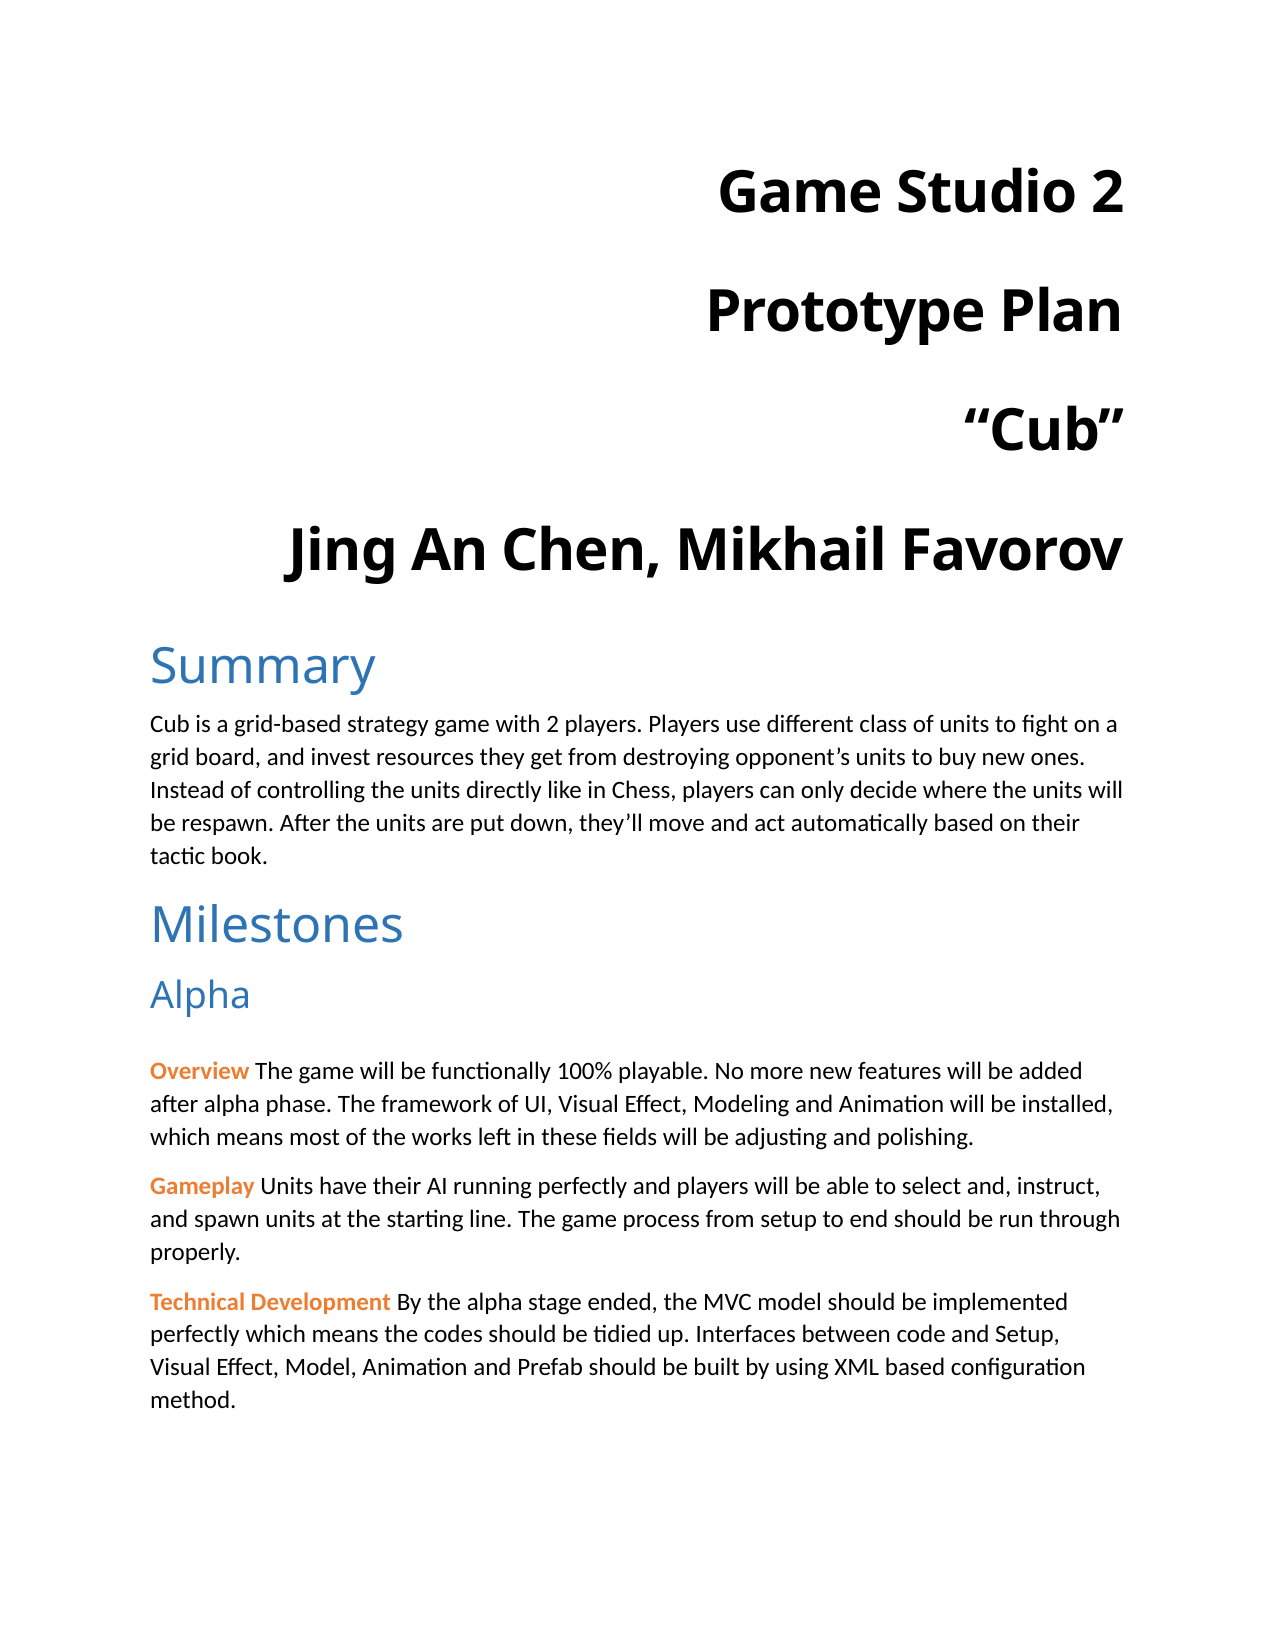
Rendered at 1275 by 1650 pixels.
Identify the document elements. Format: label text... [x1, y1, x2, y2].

title Game Studio 2 [150, 150, 1125, 229]
text Technical Development By the alpha stage ended, the MVC model should be implemented perfectly which means the codes should be tidied up. Interfaces between code and Setup, Visual Effect, Model, Animation and Prefab should be built by using XML based configuration method. [150, 1286, 1125, 1415]
text Cub is a grid-based strategy game with 2 players. Players use different class of units to fight on a grid board, and invest resources they get from destroying opponent’s units to buy new ones. Instead of controlling the units directly like in Chess, players can only decide where the units will be respawn. After the units are put down, they’ll move and act automatically based on their tactic book. [150, 708, 1125, 870]
subtitle Alpha [150, 968, 1125, 1019]
subtitle Milestones [150, 889, 1125, 957]
title Jing An Chen, Mikhail Favorov [150, 507, 1125, 587]
title Prototype Plan [150, 269, 1125, 349]
text Gameplay Units have their AI running perfectly and players will be able to select and, instruct, and spawn units at the starting line. The game process from setup to end should be run through properly. [150, 1170, 1125, 1267]
subtitle Summary [150, 629, 1125, 698]
text Overview The game will be functionally 100% playable. No more new features will be added after alpha phase. The framework of UI, Visual Effect, Modeling and Animation will be installed, which means most of the works left in these fields will be adjusting and polishing. [150, 1055, 1125, 1151]
title “Cub” [150, 388, 1125, 468]
